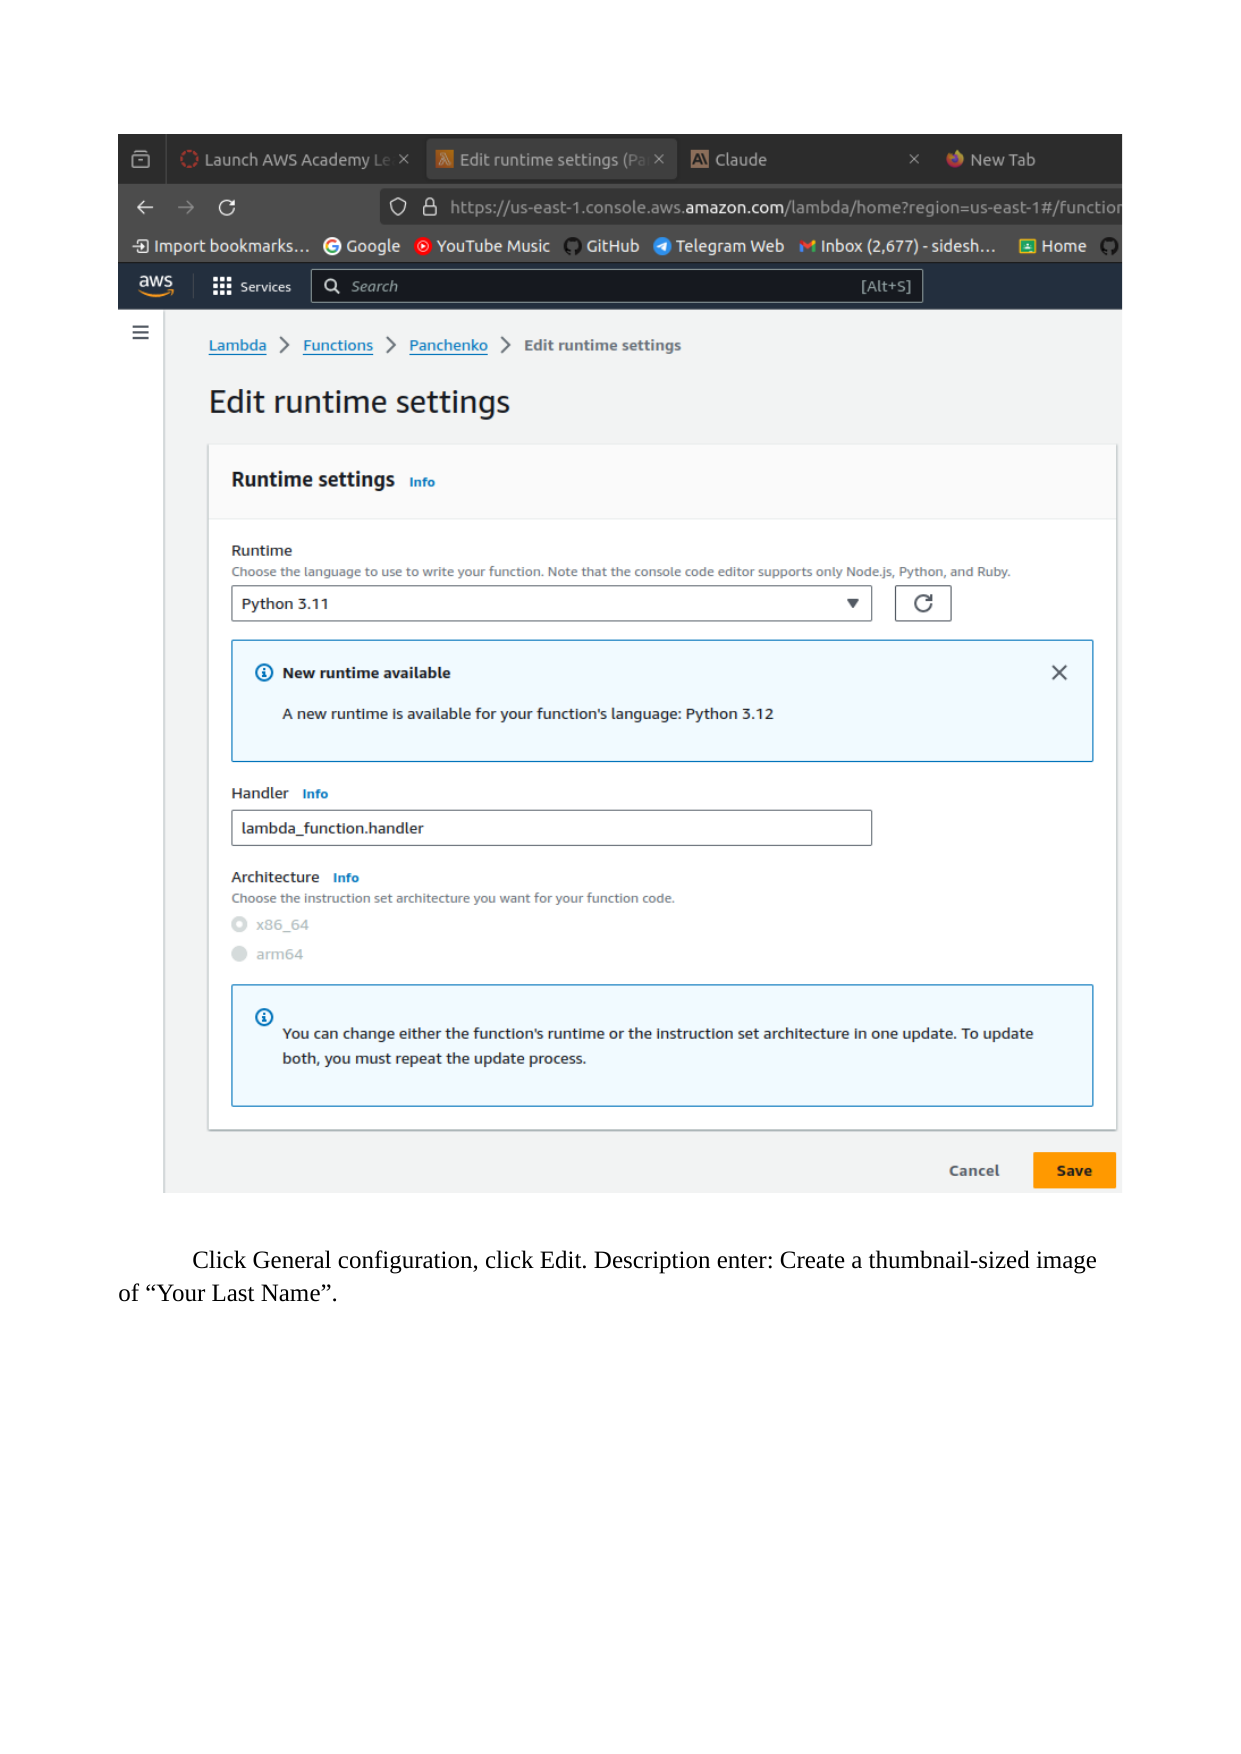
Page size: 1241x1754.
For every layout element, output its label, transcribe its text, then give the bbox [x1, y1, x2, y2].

text Click General configuration, click Edit. Description enter: Create a thumbnail-sized image of “Your Last Name”. [118, 1245, 1122, 1306]
picture [118, 134, 1123, 1193]
